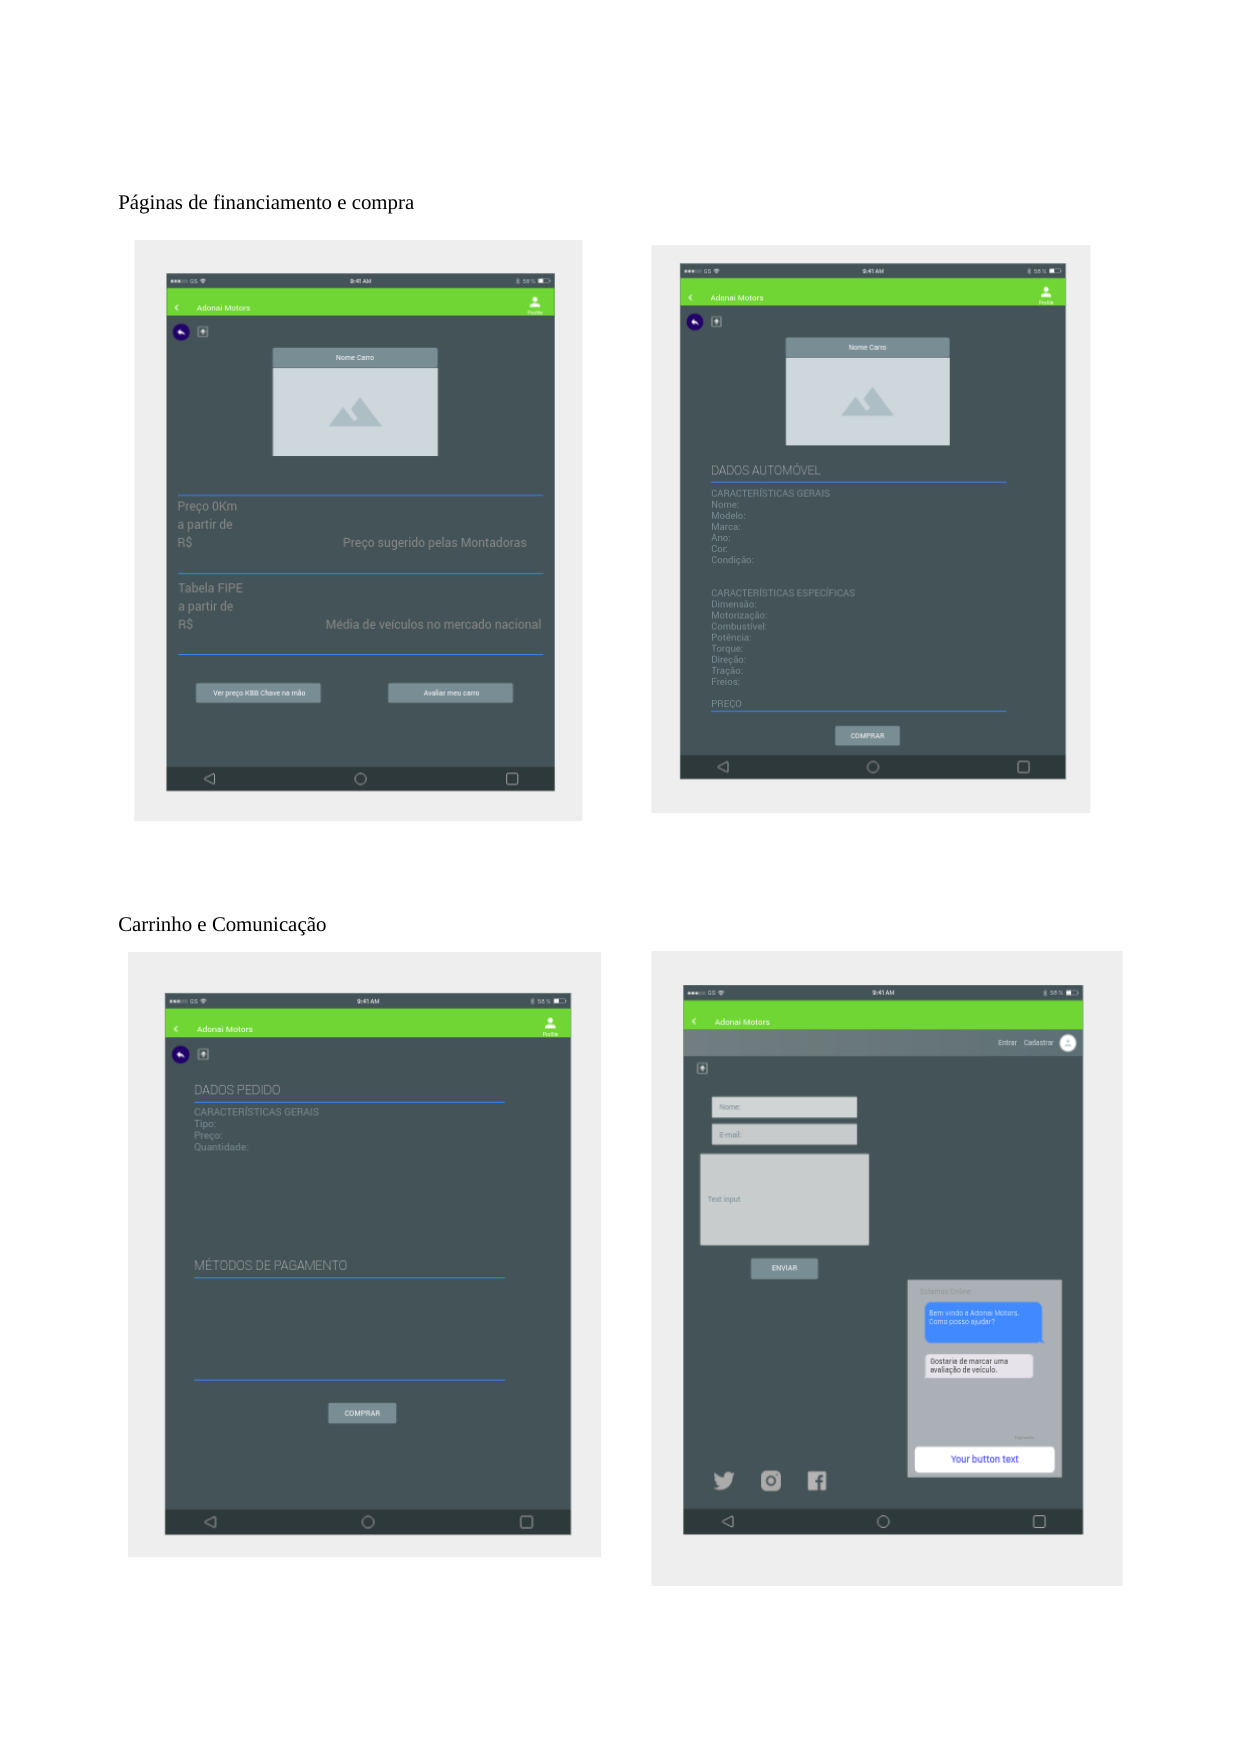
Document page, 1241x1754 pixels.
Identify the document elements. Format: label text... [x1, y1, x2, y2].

picture [127, 952, 602, 1557]
picture [658, 951, 1123, 1586]
text Páginas de financiamento e compra [118, 190, 1122, 214]
text Carrinho e Comunicação [118, 912, 1122, 936]
picture [186, 240, 583, 821]
picture [651, 245, 1091, 813]
